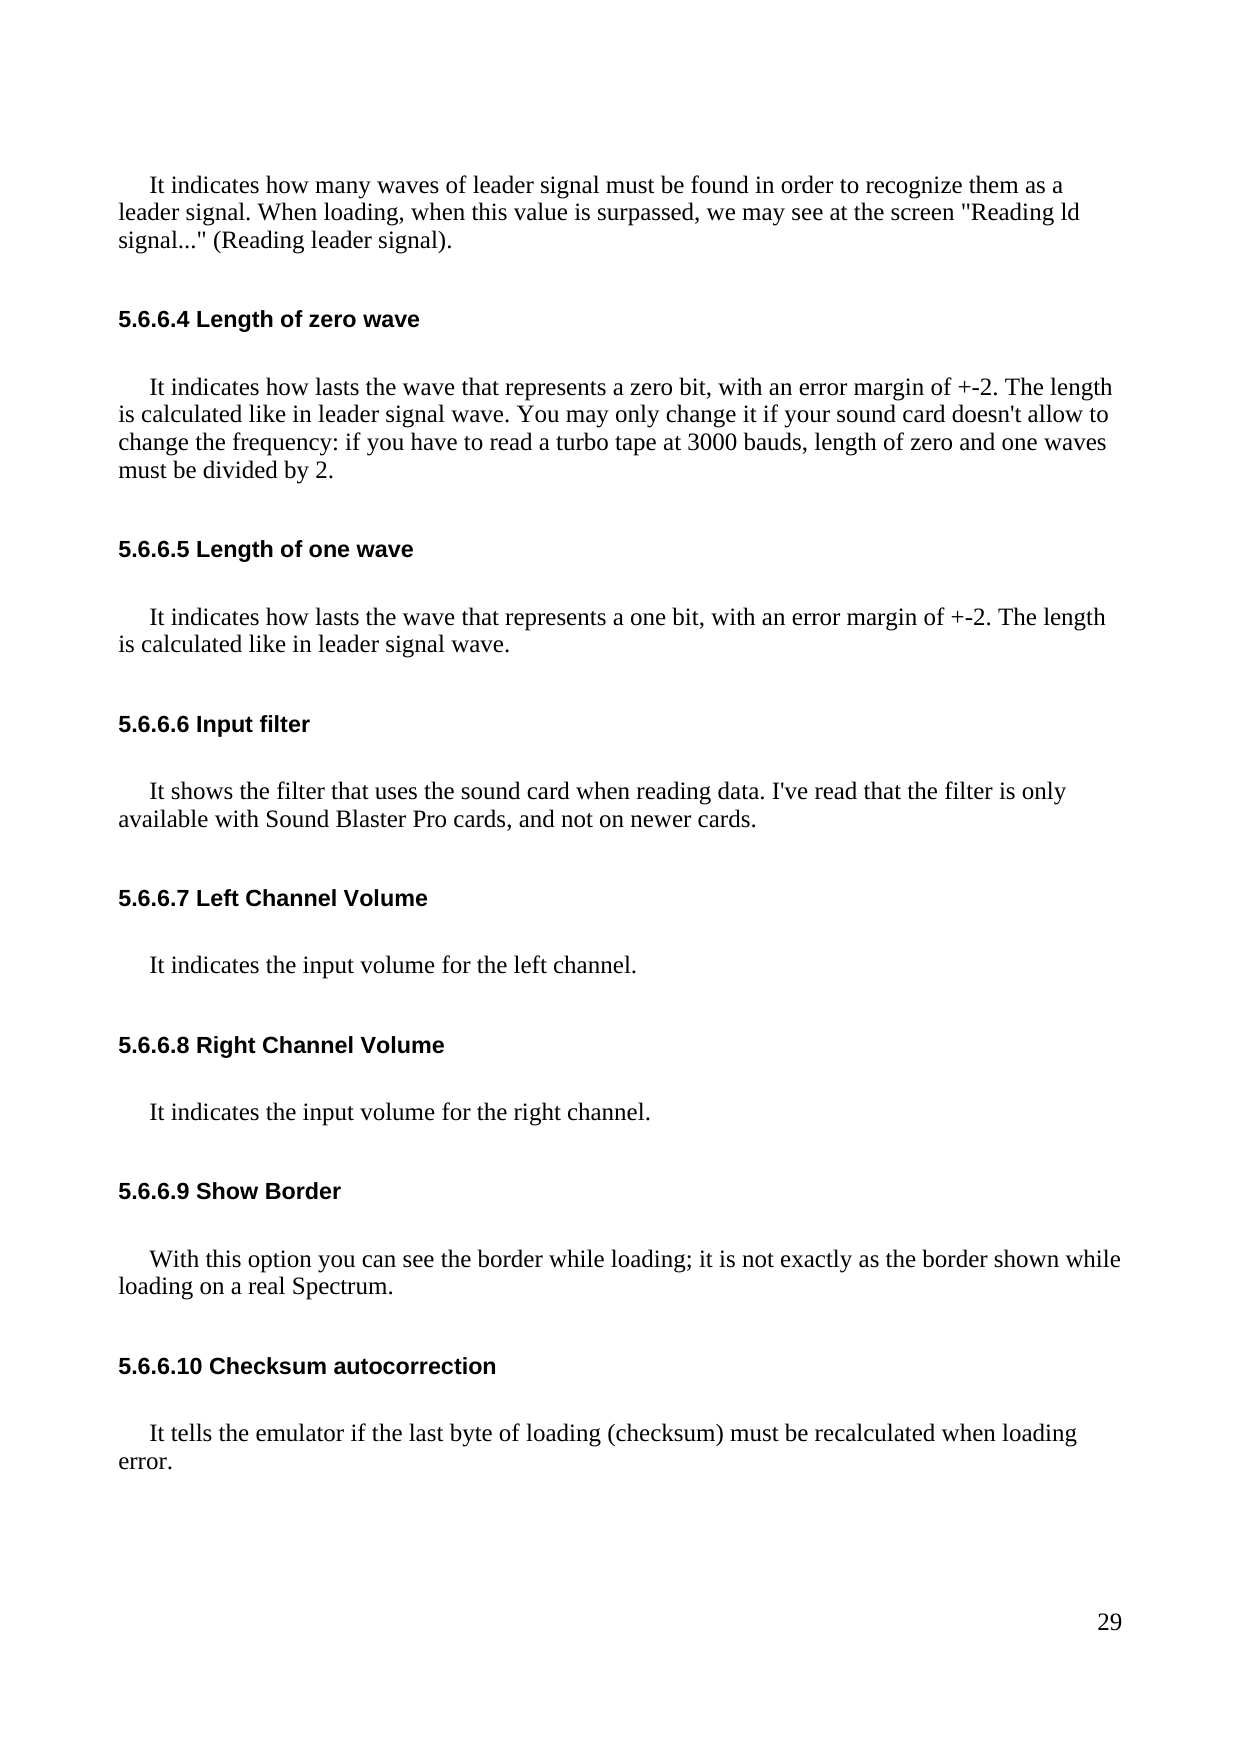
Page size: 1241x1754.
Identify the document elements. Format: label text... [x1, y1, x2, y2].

text It indicates how many waves of leader signal must be found in order to recognize them as a leader signal. When loading, when this value is surpassed, we may see at the screen "Reading ld signal..." (Reading leader signal). [118, 171, 1122, 254]
text With this option you can see the border while loading; it is not exactly as the border shown while loading on a real Spectrum. [118, 1245, 1122, 1300]
subtitle 5.6.6.4 Length of zero wave [118, 307, 1122, 333]
text It indicates how lasts the wave that represents a zero bit, with an error margin of +-2. The length is calculated like in leader signal wave. You may only change it if your sound card doesn't allow to change the frequency: if you have to read a turbo tape at 3000 bauds, length of zero and one waves must be divided by 2. [118, 373, 1122, 484]
subtitle 5.6.6.10 Checksum autocorrection [118, 1353, 1122, 1379]
subtitle 5.6.6.6 Input filter [118, 711, 1122, 737]
subtitle 5.6.6.5 Length of one wave [118, 536, 1122, 562]
subtitle 5.6.6.9 Show Border [118, 1178, 1122, 1204]
text It shows the filter that uses the sound card when reading data. I've read that the filter is only available with Sound Blaster Pro cards, and not on newer cards. [118, 777, 1122, 832]
subtitle 5.6.6.8 Right Channel Volume [118, 1032, 1122, 1058]
text It indicates how lasts the wave that represents a one bit, with an error margin of +-2. The length is calculated like in leader signal wave. [118, 603, 1122, 658]
subtitle 5.6.6.7 Left Channel Volume [118, 885, 1122, 911]
text It indicates the input volume for the left channel. [118, 951, 1122, 979]
text It indicates the input volume for the right channel. [118, 1098, 1122, 1126]
text It tells the emulator if the last byte of loading (checksum) must be recalculated when loading error. [118, 1419, 1122, 1474]
